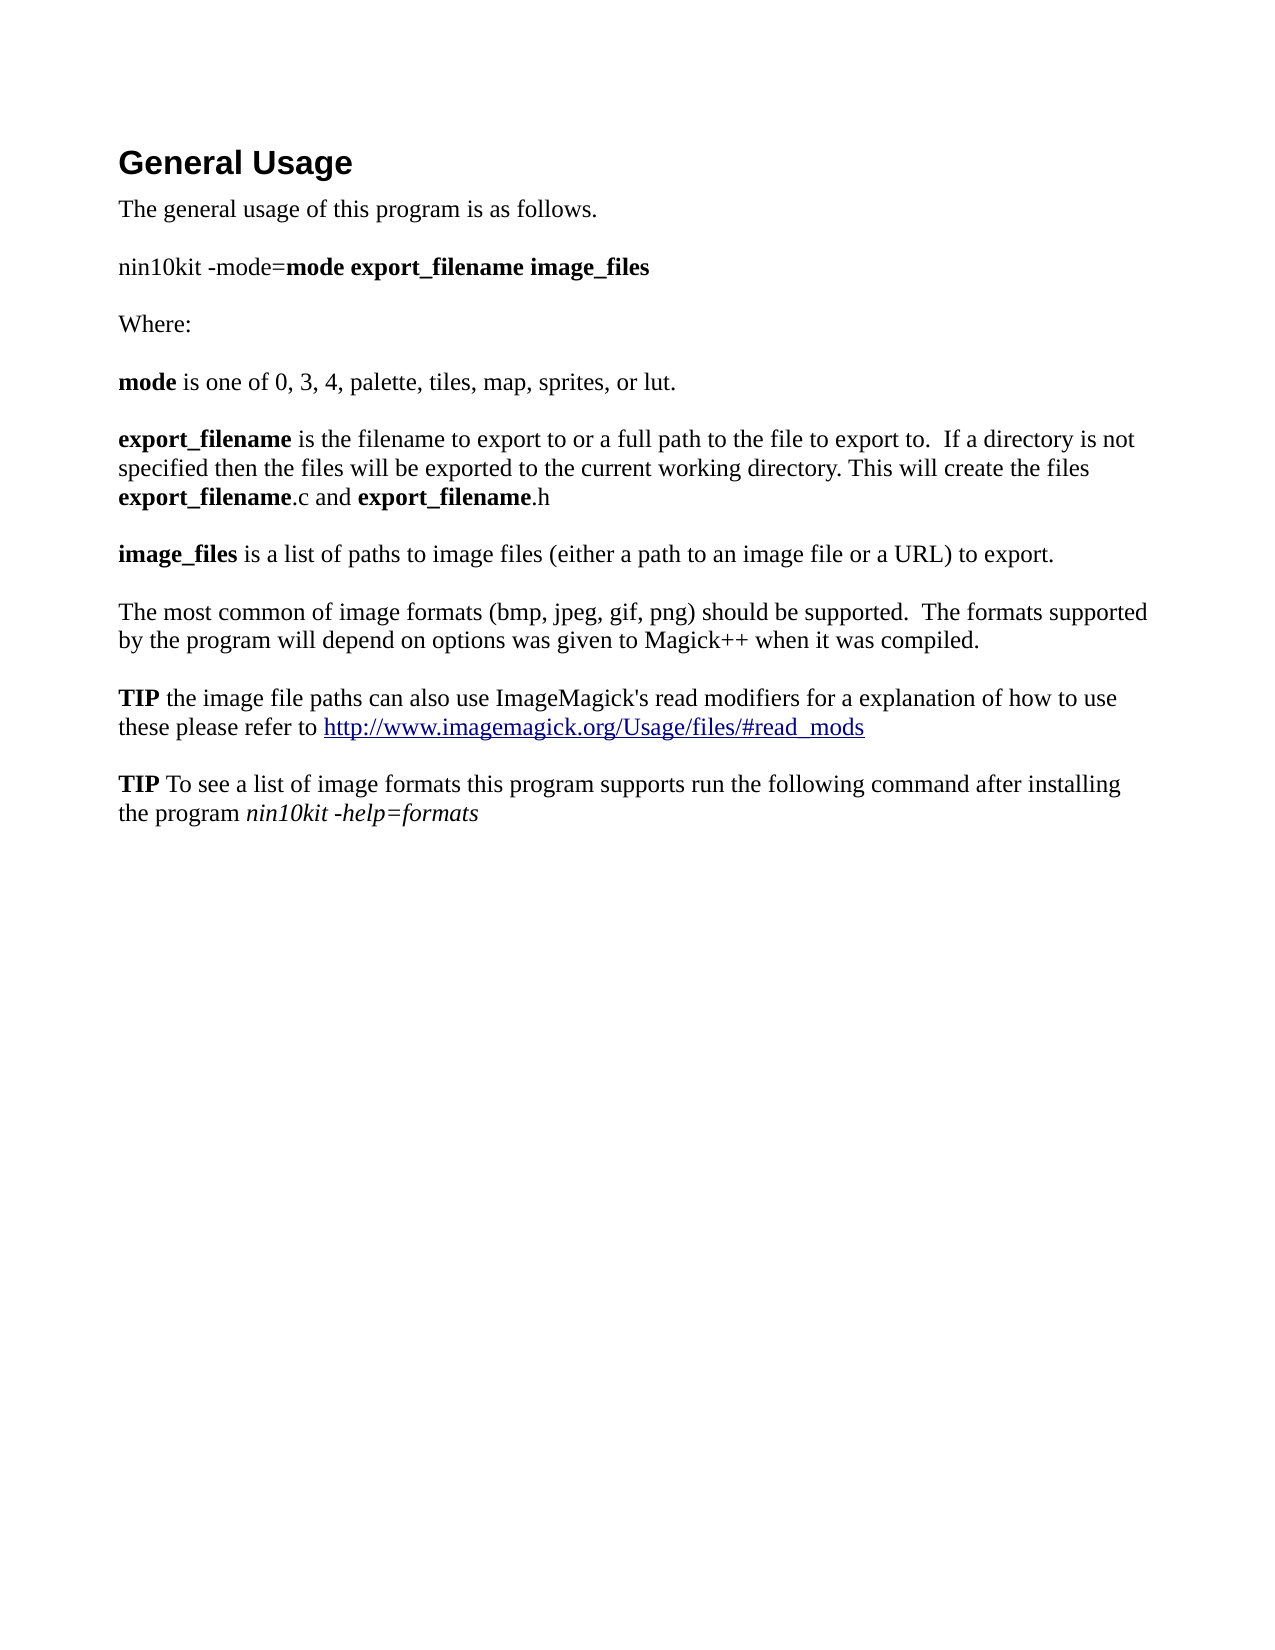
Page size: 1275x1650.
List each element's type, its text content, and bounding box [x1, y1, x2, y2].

text The general usage of this program is as follows. [118, 194, 1157, 223]
text mode is one of 0, 3, 4, palette, tiles, map, sprites, or lut. [118, 367, 1157, 396]
text image_files is a list of paths to image files (either a path to an image file or a URL) to export. [118, 539, 1157, 568]
text Where: [118, 309, 1157, 338]
subtitle General Usage [118, 143, 1157, 182]
text nin10kit -mode=mode export_filename image_files [118, 252, 1157, 281]
text TIP To see a list of image formats this program supports run the following command after installing the program nin10kit -help=formats [118, 769, 1157, 827]
text TIP the image file paths can also use ImageMagick's read modifiers for a explanation of how to use these please refer to http://www.imagemagick.org/Usage/files/#read_mods [118, 683, 1157, 741]
text The most common of image formats (bmp, jpeg, gif, png) should be supported. The formats supported by the program will depend on options was given to Magick++ when it was compiled. [118, 597, 1157, 654]
text export_filename is the filename to export to or a full path to the file to export to. If a directory is not specified then the files will be exported to the current working directory. This will create the files export_filename.c and export_filename.h [118, 424, 1157, 511]
